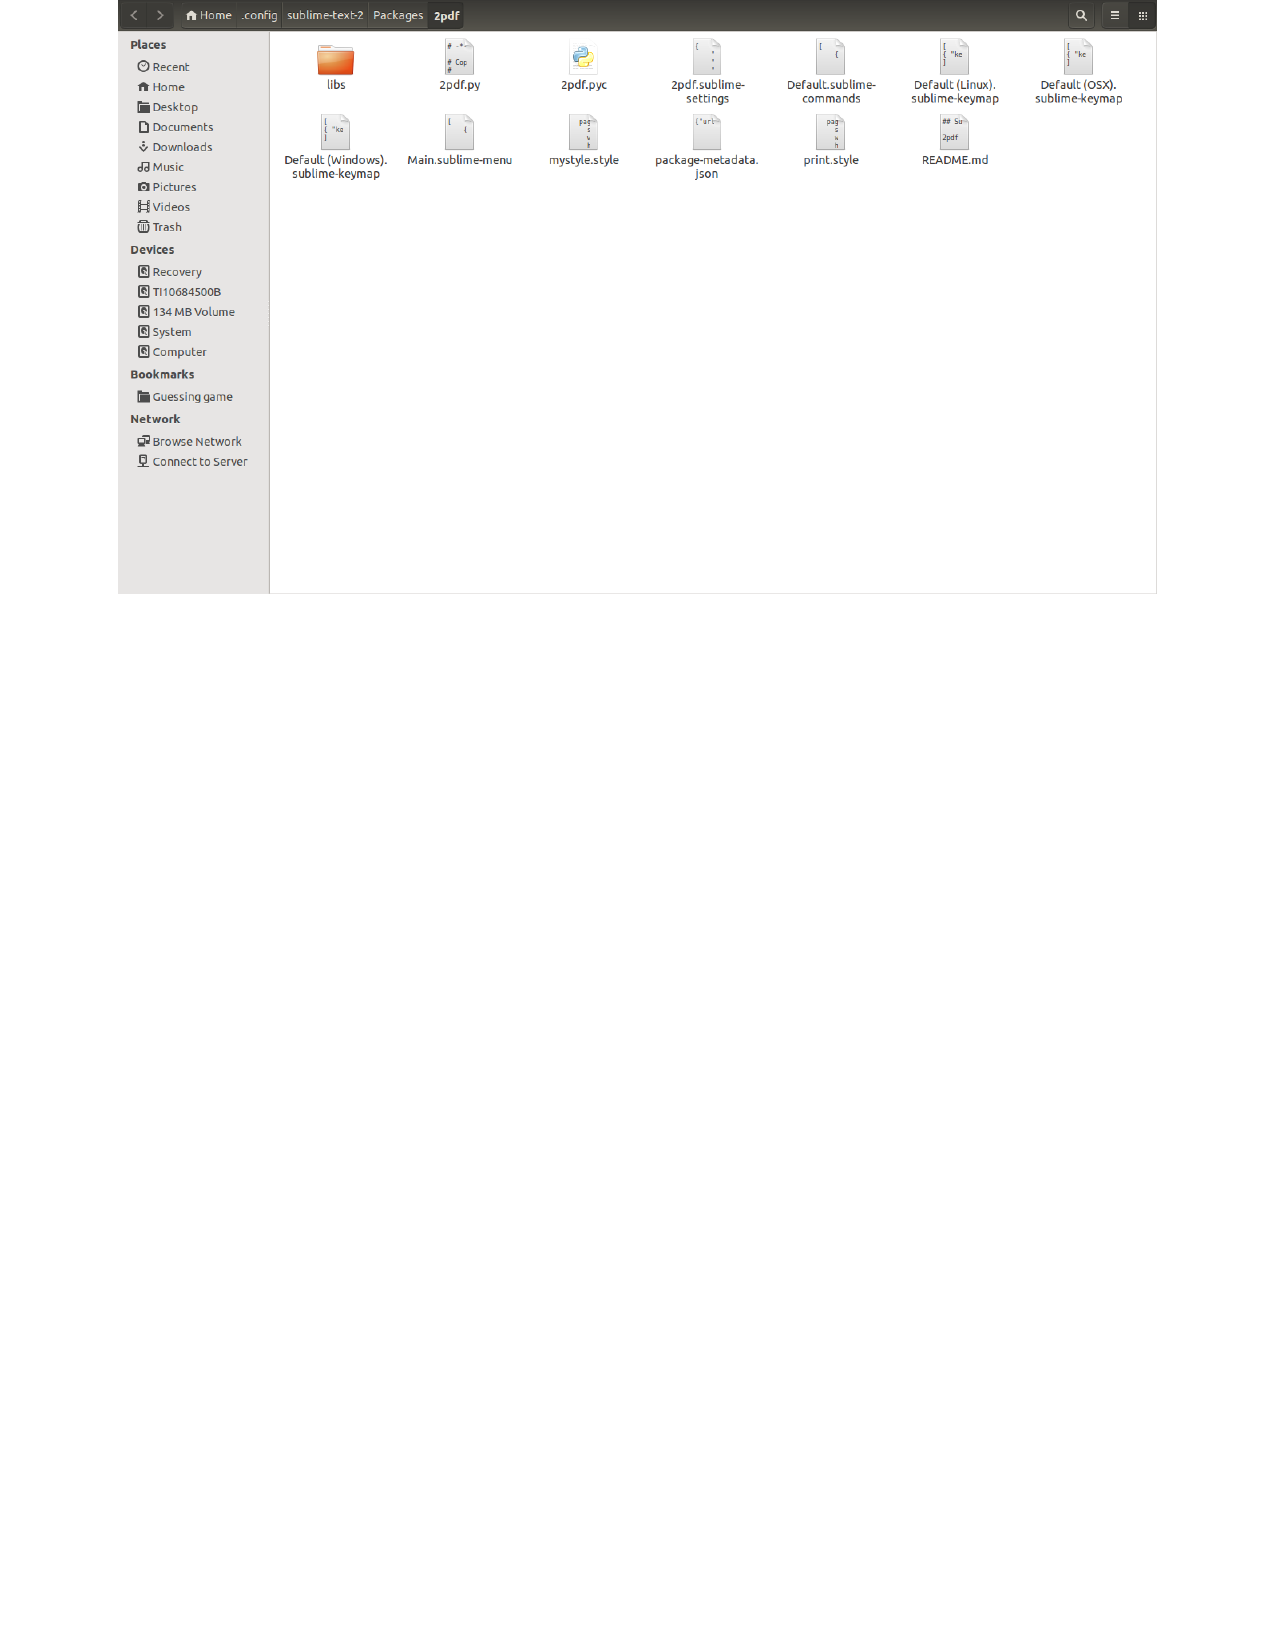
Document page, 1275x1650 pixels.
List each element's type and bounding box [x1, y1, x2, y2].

picture [118, 0, 1157, 594]
